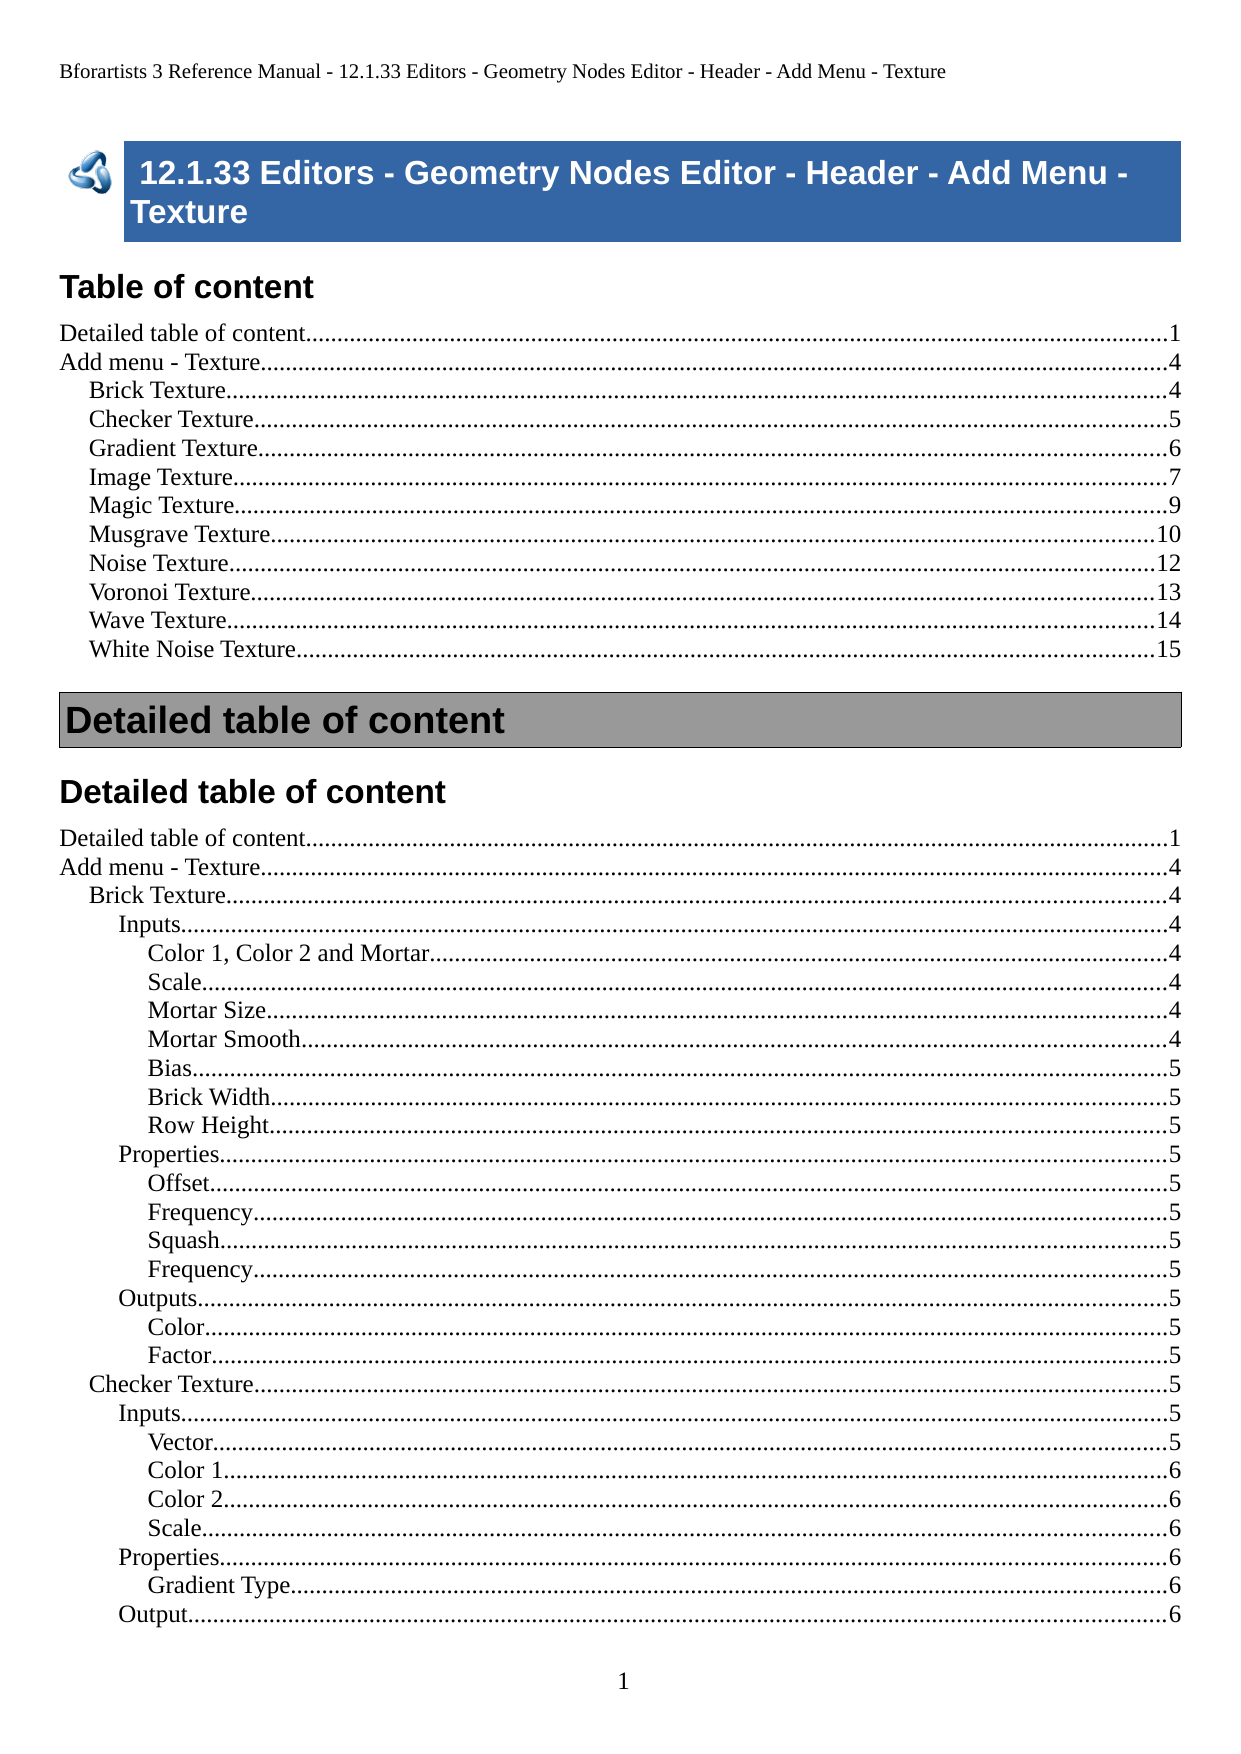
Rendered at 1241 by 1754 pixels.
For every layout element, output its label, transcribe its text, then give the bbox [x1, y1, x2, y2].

text Gradient Texture 6 [88, 433, 1181, 462]
table_header 12.1.33 Editors - Geometry Nodes Editor - Header - Add Menu - Texture [124, 141, 1181, 242]
text Add menu - Texture 4 [59, 347, 1181, 375]
table_header Detailed table of content [60, 693, 1181, 747]
text Frequency 5 [147, 1254, 1181, 1283]
text Frequency 5 [147, 1197, 1181, 1225]
text Mortar Size 4 [147, 995, 1181, 1024]
text Vector 5 [147, 1427, 1181, 1455]
text Outputs 5 [118, 1283, 1181, 1312]
text Scale 4 [147, 967, 1181, 995]
text Noise Texture 12 [88, 548, 1181, 577]
text Color 1 6 [147, 1455, 1181, 1484]
text Checker Texture 5 [88, 404, 1181, 433]
text Row Height 5 [147, 1110, 1181, 1139]
text Musgrave Texture 10 [88, 519, 1181, 548]
text Output 6 [118, 1599, 1181, 1628]
picture [65, 147, 114, 197]
text Factor 5 [147, 1340, 1181, 1369]
subtitle Detailed table of content [59, 772, 1181, 810]
text Bias 5 [147, 1053, 1181, 1082]
text Wave Texture 14 [88, 605, 1181, 634]
text Color 1, Color 2 and Mortar 4 [147, 938, 1181, 967]
text Color 5 [147, 1312, 1181, 1340]
text Color 2 6 [147, 1484, 1181, 1513]
text Properties 6 [118, 1542, 1181, 1570]
subtitle Table of content [59, 267, 1181, 305]
text Detailed table of content 1 [59, 318, 1181, 347]
text Squash 5 [147, 1225, 1181, 1254]
text Properties 5 [118, 1139, 1181, 1168]
table_header [59, 141, 124, 242]
text Detailed table of content 1 [59, 823, 1181, 852]
text Offset 5 [147, 1168, 1181, 1197]
text Image Texture 7 [88, 462, 1181, 490]
text Magic Texture 9 [88, 490, 1181, 519]
text Add menu - Texture 4 [59, 852, 1181, 880]
text Inputs 4 [118, 909, 1181, 938]
text Gradient Type 6 [147, 1570, 1181, 1599]
text Brick Width 5 [147, 1082, 1181, 1110]
text Brick Texture 4 [88, 880, 1181, 909]
text Checker Texture 5 [88, 1369, 1181, 1398]
text Voronoi Texture 13 [88, 577, 1181, 605]
text Scale 6 [147, 1513, 1181, 1542]
text Brick Texture 4 [88, 375, 1181, 404]
text Inputs 5 [118, 1398, 1181, 1427]
text Mortar Smooth 4 [147, 1024, 1181, 1053]
text White Noise Texture 15 [88, 634, 1181, 663]
